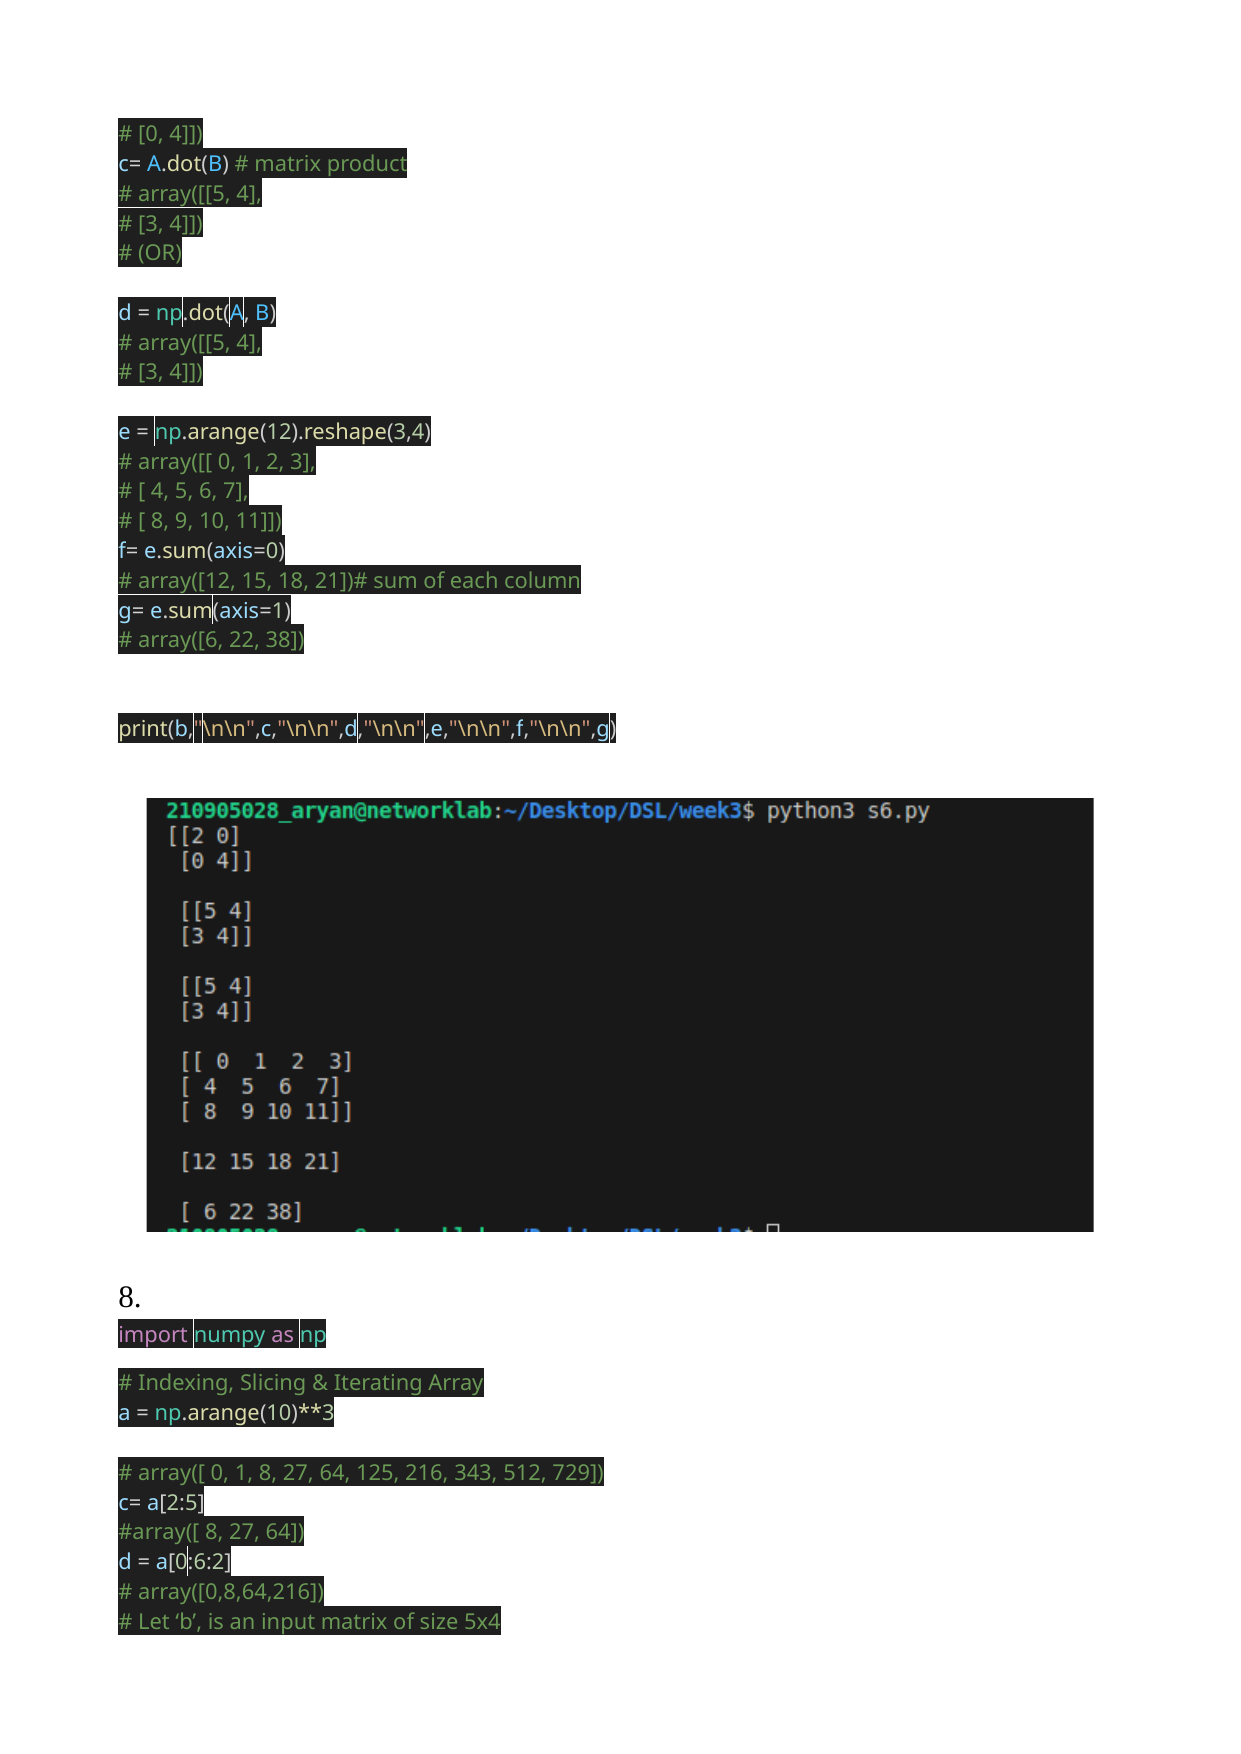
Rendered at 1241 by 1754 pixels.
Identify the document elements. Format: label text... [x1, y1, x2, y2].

text # Let ‘b’, is an input matrix of size 5x4 [118, 1606, 1122, 1635]
text e = np.arange(12).reshape(3,4) [118, 416, 1122, 446]
text c= a[2:5] [118, 1486, 1122, 1516]
text # array([[ 0, 1, 2, 3], [118, 446, 1122, 475]
text # [ 8, 9, 10, 11]]) [118, 505, 1122, 535]
text f= e.sum(axis=0) [118, 535, 1122, 565]
text c= A.dot(B) # matrix product [118, 148, 1122, 178]
text # [0, 4]]) [118, 118, 1122, 148]
text print(b,"\n\n",c,"\n\n",d,"\n\n",e,"\n\n",f,"\n\n",g) [118, 713, 1122, 743]
text # array([12, 15, 18, 21])# sum of each column [118, 565, 1122, 594]
text # [3, 4]]) [118, 207, 1122, 237]
text # (OR) [118, 237, 1122, 267]
text #array([ 8, 27, 64]) [118, 1516, 1122, 1546]
text # Indexing, Slicing & Iterating Array [118, 1367, 1122, 1397]
text # array([[5, 4], [118, 327, 1122, 356]
text g= e.sum(axis=1) [118, 594, 1122, 624]
text d = a[0:6:2] [118, 1546, 1122, 1576]
text 8. import numpy as np [118, 799, 1122, 1348]
picture [146, 798, 1094, 1232]
text # array([[5, 4], [118, 178, 1122, 207]
text # [3, 4]]) [118, 356, 1122, 386]
text # [ 4, 5, 6, 7], [118, 475, 1122, 505]
text a = np.arange(10)**3 [118, 1397, 1122, 1427]
text d = np.dot(A, B) [118, 297, 1122, 327]
text # array([6, 22, 38]) [118, 624, 1122, 654]
text # array([ 0, 1, 8, 27, 64, 125, 216, 343, 512, 729]) [118, 1457, 1122, 1486]
text # array([0,8,64,216]) [118, 1576, 1122, 1606]
